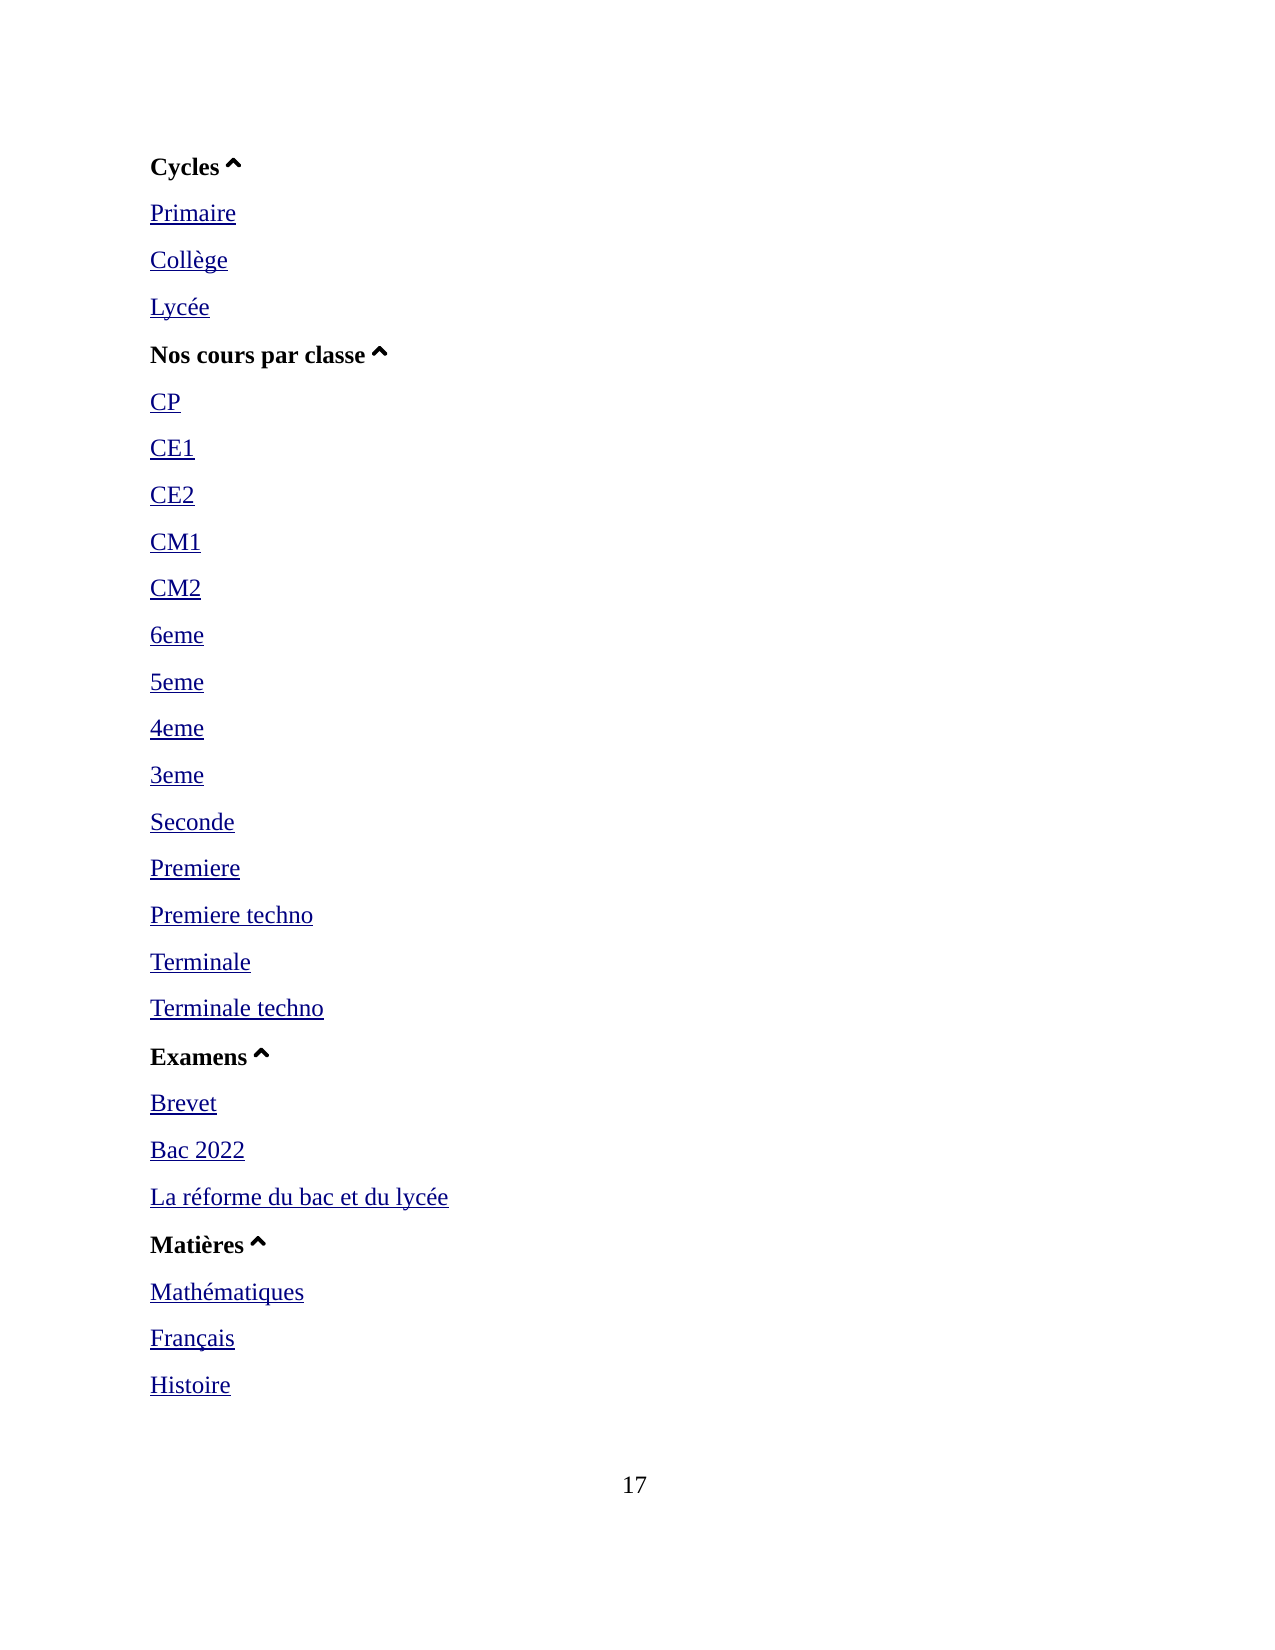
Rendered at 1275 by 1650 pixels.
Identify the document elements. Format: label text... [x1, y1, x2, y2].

text Examens [150, 1040, 1125, 1070]
text 3eme [150, 760, 1125, 789]
text CP [150, 387, 1125, 415]
text Lycée [150, 292, 1125, 320]
text Bac 2022 [150, 1135, 1125, 1164]
text 5eme [150, 667, 1125, 695]
text La réforme du bac et du lycée [150, 1182, 1125, 1210]
text Seconde [150, 807, 1125, 835]
text Français [150, 1323, 1125, 1352]
text 6eme [150, 620, 1125, 649]
text CM2 [150, 573, 1125, 602]
text Nos cours par classe [150, 338, 1125, 369]
text Primaire [150, 198, 1125, 227]
text Collège [150, 245, 1125, 274]
text 4eme [150, 713, 1125, 742]
text Histoire [150, 1370, 1125, 1399]
text Premiere [150, 853, 1125, 882]
text CM1 [150, 527, 1125, 555]
text Terminale techno [150, 993, 1125, 1022]
text Premiere techno [150, 900, 1125, 929]
text Mathématiques [150, 1277, 1125, 1305]
text Brevet [150, 1088, 1125, 1117]
text Matières [150, 1228, 1125, 1259]
text Cycles [150, 150, 1125, 180]
text Terminale [150, 947, 1125, 975]
text CE2 [150, 480, 1125, 509]
text CE1 [150, 433, 1125, 462]
